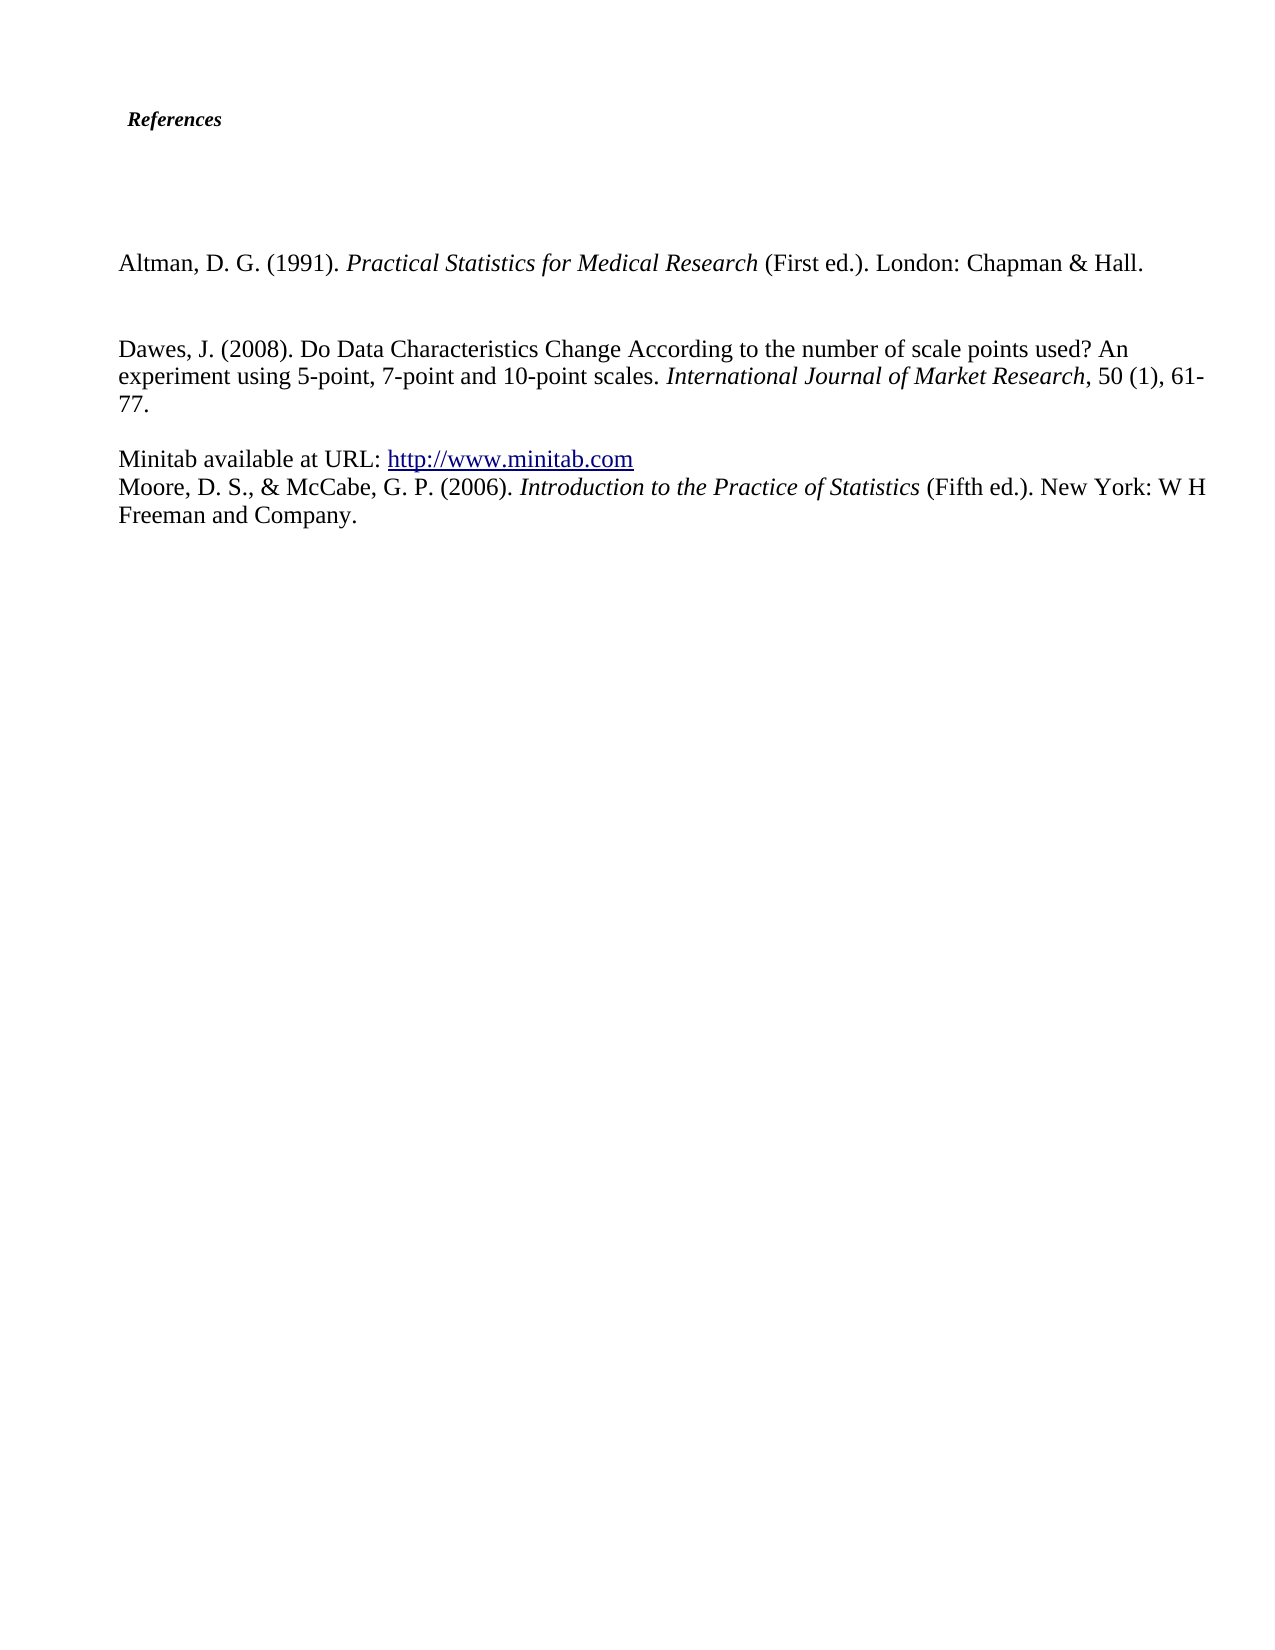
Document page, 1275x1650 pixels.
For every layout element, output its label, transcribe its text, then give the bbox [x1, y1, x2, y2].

text Moore, D. S., & McCabe, G. P. (2006). Introduction to the Practice of Statistics (Fifth ed.). New York: W H Freeman and Company. [118, 473, 1216, 529]
text Minitab available at URL: http://www.minitab.com [118, 446, 1216, 473]
text Dawes, J. (2008). Do Data Characteristics Change According to the number of scale points used? An experiment using 5-point, 7-point and 10-point scales. International Journal of Market Research, 50 (1), 61-77. [118, 335, 1216, 418]
text Altman, D. G. (1991). Practical Statistics for Medical Research (First ed.). London: Chapman & Hall. [118, 249, 1216, 278]
subtitle References [127, 84, 1207, 132]
